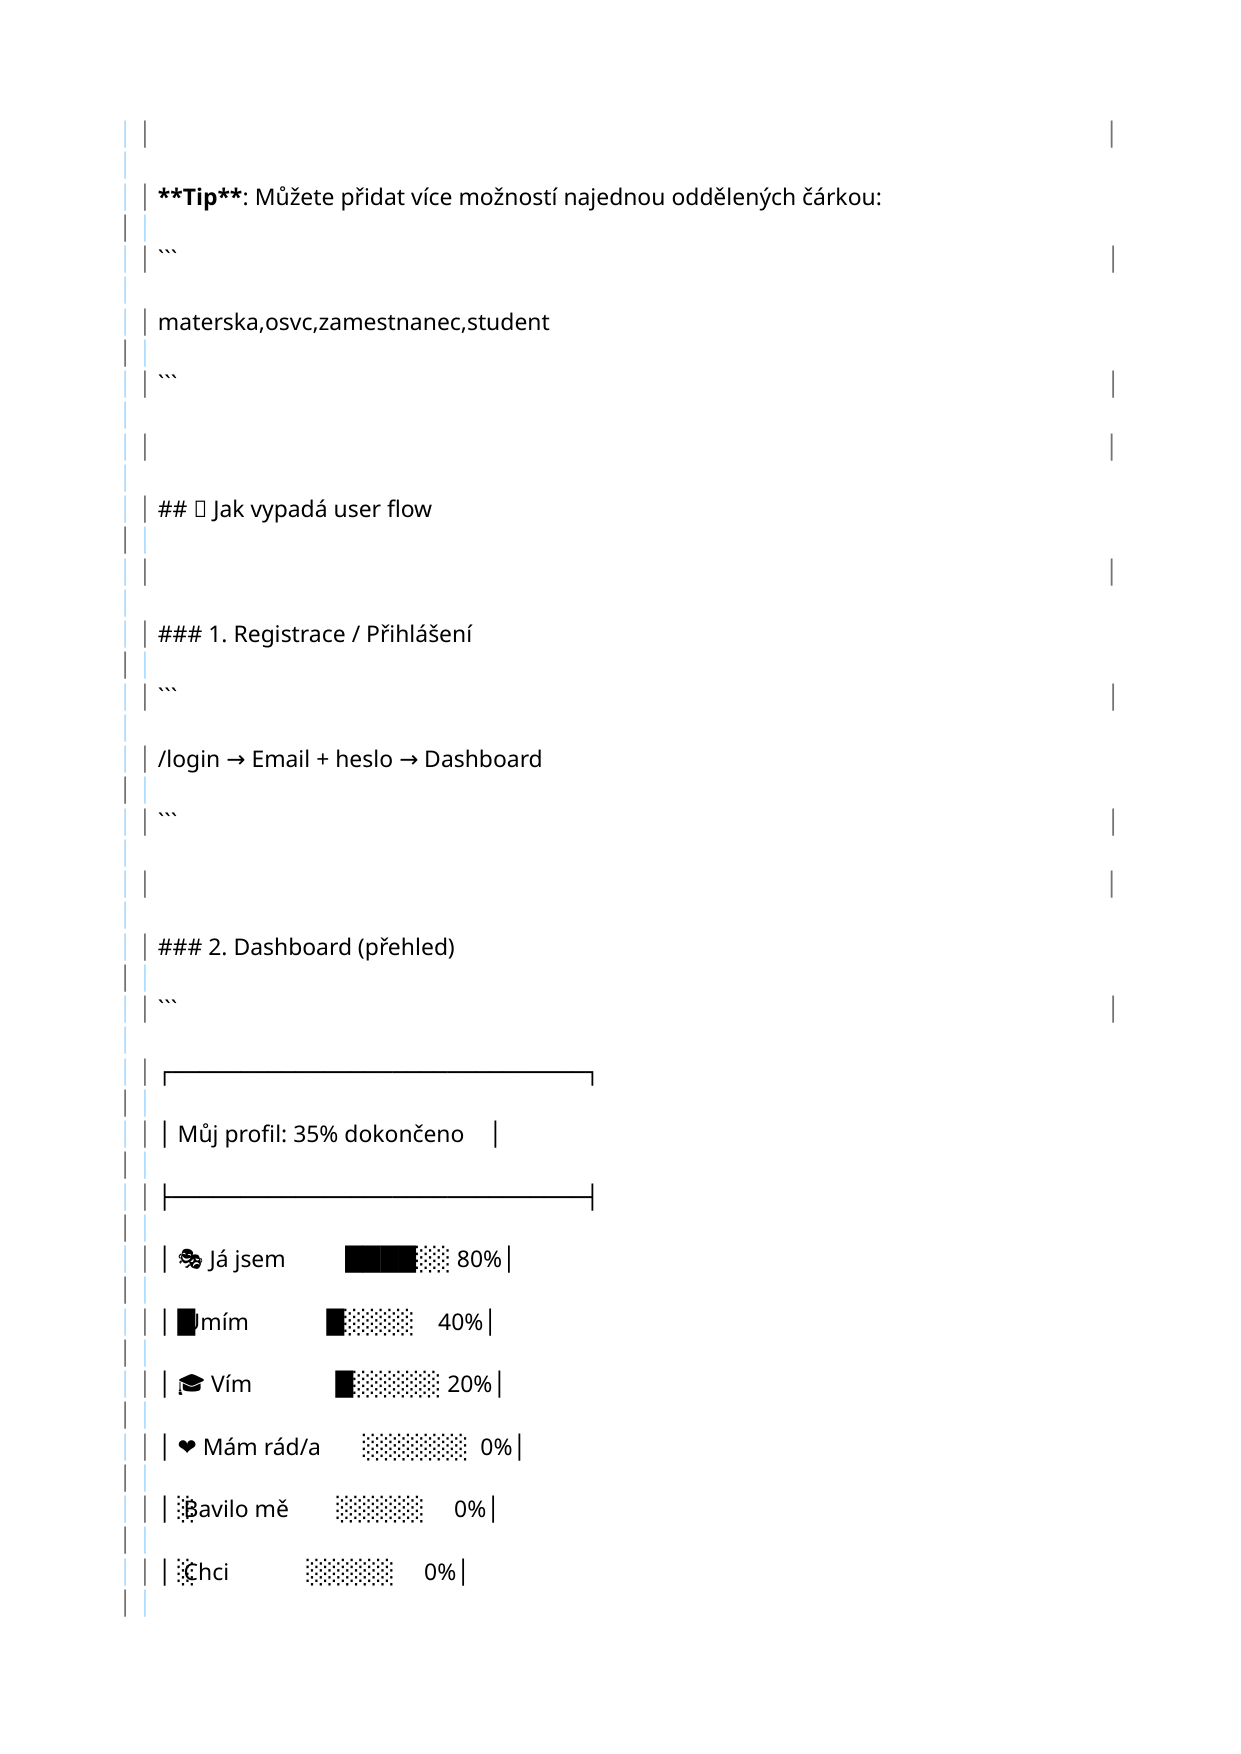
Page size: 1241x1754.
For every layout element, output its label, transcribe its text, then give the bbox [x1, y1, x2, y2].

text │ │ │ │ [118, 556, 1122, 618]
text │ │ ``` │ │ [118, 806, 1122, 868]
text │ │ │ Můj profil: 35% dokončeno │ │ │ [118, 1118, 1122, 1181]
text │ │ │ 👶 Bavilo mě ░░░░░░ 0%│ │ │ [118, 1493, 1122, 1556]
text │ │ ### 2. Dashboard (přehled) │ │ [118, 931, 1122, 993]
text │ │ ``` │ │ [118, 681, 1122, 743]
text │ │ ## 🎨 Jak vypadá user flow │ │ [118, 493, 1122, 556]
text │ │ │ 🎓 Vím █░░░░░ 20%│ │ │ [118, 1368, 1122, 1431]
text │ │ │ 🚀 Chci ░░░░░░ 0%│ │ │ [118, 1556, 1122, 1618]
text │ │ materska,osvc,zamestnanec,student │ │ [118, 306, 1122, 368]
text │ │ ### 1. Registrace / Přihlášení │ │ [118, 618, 1122, 681]
text │ │ │ ❤️ Mám rád/a ░░░░░░ 0%│ │ │ [118, 1431, 1122, 1493]
text │ │ ``` │ │ [118, 993, 1122, 1056]
text │ │ │ 🎭 Já jsem ████░░ 80%│ │ │ [118, 1243, 1122, 1306]
text │ │ **Tip**: Můžete přidat více možností najednou oddělených čárkou: │ │ [118, 181, 1122, 243]
text │ │ /login → Email + heslo → Dashboard │ │ [118, 743, 1122, 806]
text │ │ │ │ [118, 431, 1122, 493]
text │ │ ├──────────────────────────────┤ │ │ [118, 1181, 1122, 1243]
text │ │ │ │ [118, 868, 1122, 931]
text │ │ │ 💪 Umím ██░░░░ 40%│ │ │ [118, 1306, 1122, 1368]
text │ │ ``` │ │ [118, 368, 1122, 431]
text │ │ ``` │ │ [118, 243, 1122, 306]
text │ │ │ │ [118, 118, 1122, 181]
text │ │ ┌──────────────────────────────┐ │ │ [118, 1056, 1122, 1118]
